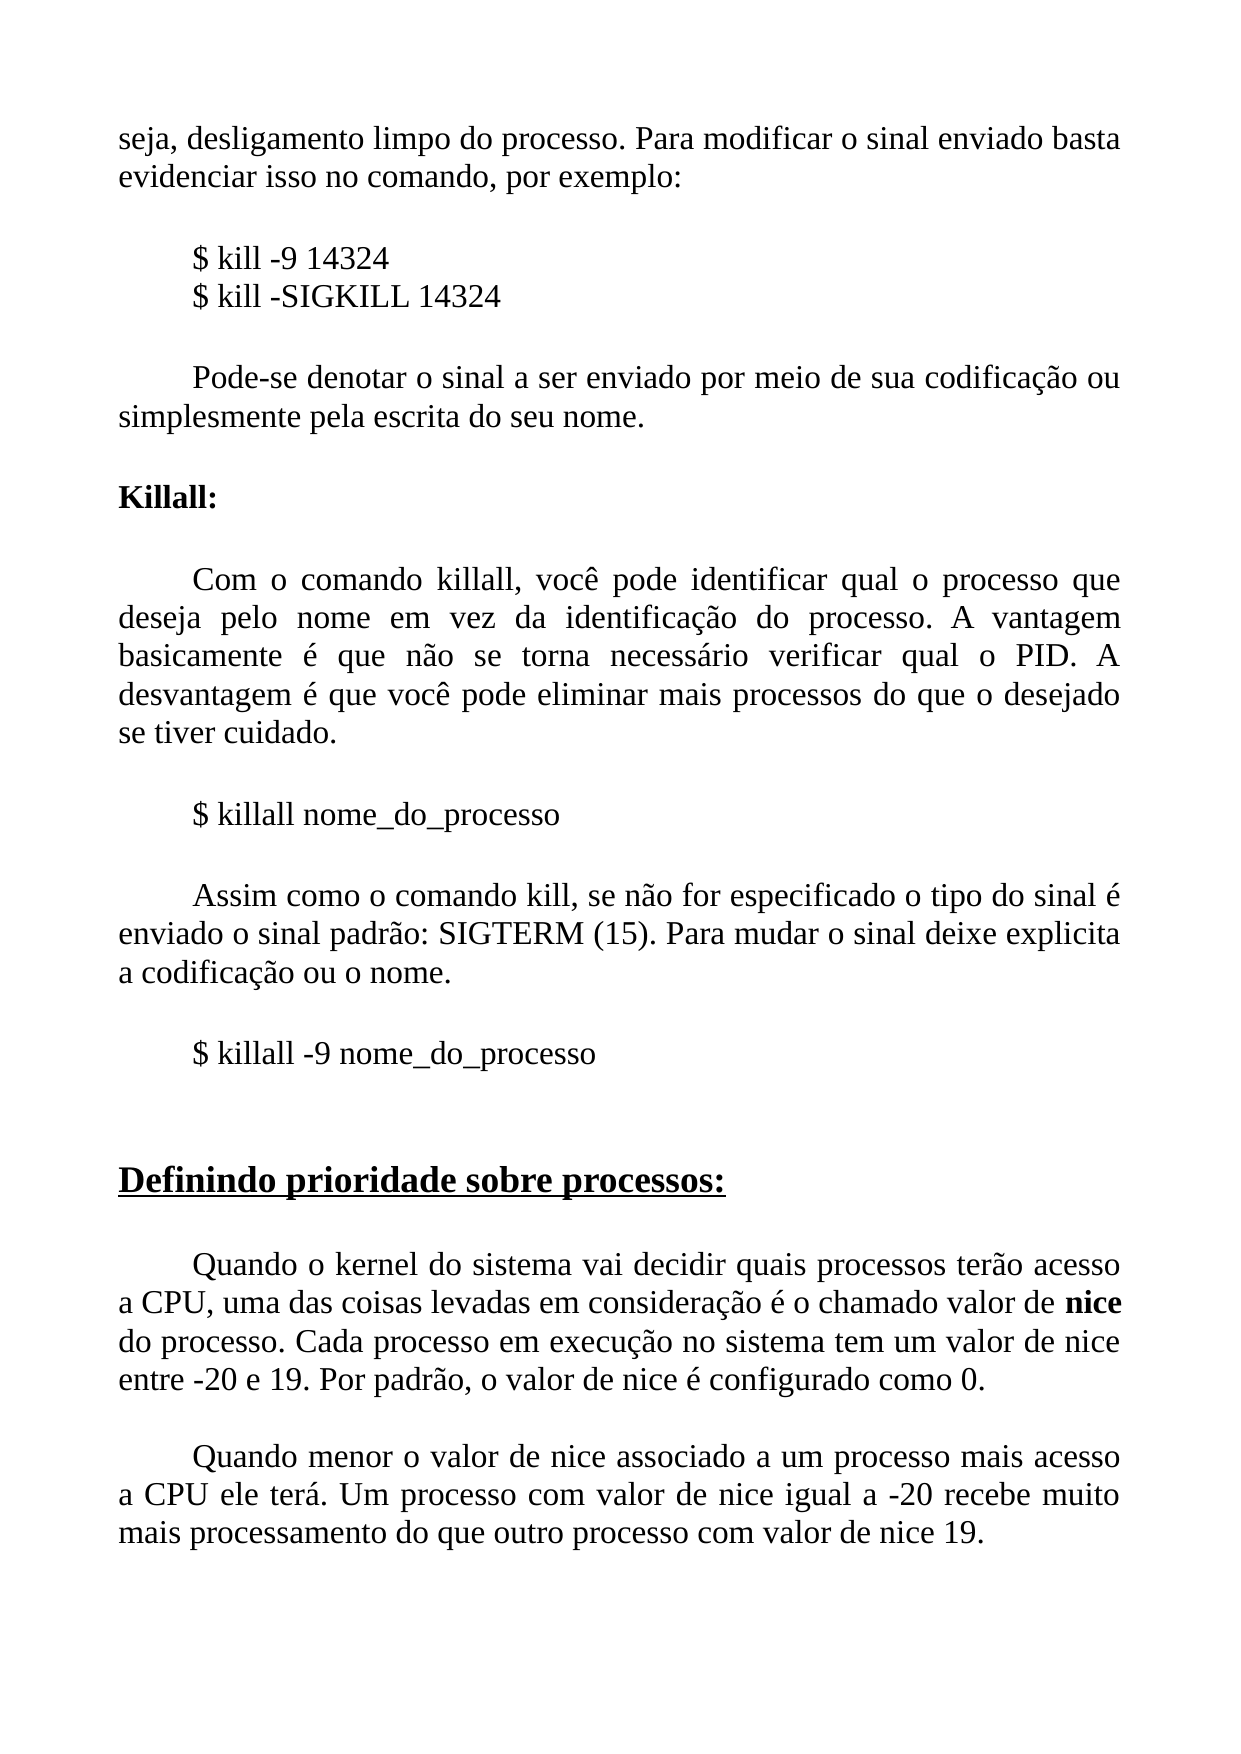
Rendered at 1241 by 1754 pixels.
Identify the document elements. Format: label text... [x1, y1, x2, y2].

text Pode-se denotar o sinal a ser enviado por meio de sua codificação ou simplesmente pela escrita do seu nome. [118, 358, 1122, 434]
text $ kill -SIGKILL 14324 [118, 276, 1122, 314]
text $ killall -9 nome_do_processo [118, 1033, 1122, 1072]
text $ kill -9 14324 [118, 238, 1122, 276]
text Quando menor o valor de nice associado a um processo mais acesso a CPU ele terá. Um processo com valor de nice igual a -20 recebe muito mais processamento do que outro processo com valor de nice 19. [118, 1436, 1122, 1551]
text Definindo prioridade sobre processos: [118, 1158, 1122, 1201]
text Com o comando killall, você pode identificar qual o processo que deseja pelo nome em vez da identificação do processo. A vantagem basicamente é que não se torna necessário verificar qual o PID. A desvantagem é que você pode eliminar mais processos do que o desejado se tiver cuidado. [118, 559, 1122, 751]
text Quando o kernel do sistema vai decidir quais processos terão acesso a CPU, uma das coisas levadas em consideração é o chamado valor de nice do processo. Cada processo em execução no sistema tem um valor de nice entre -20 e 19. Por padrão, o valor de nice é configurado como 0. [118, 1244, 1122, 1397]
text seja, desligamento limpo do processo. Para modificar o sinal enviado basta evidenciar isso no comando, por exemplo: [118, 118, 1122, 195]
text Killall: [118, 477, 1122, 516]
text Assim como o comando kill, se não for especificado o tipo do sinal é enviado o sinal padrão: SIGTERM (15). Para mudar o sinal deixe explicita a codificação ou o nome. [118, 875, 1122, 990]
text $ killall nome_do_processo [118, 794, 1122, 832]
